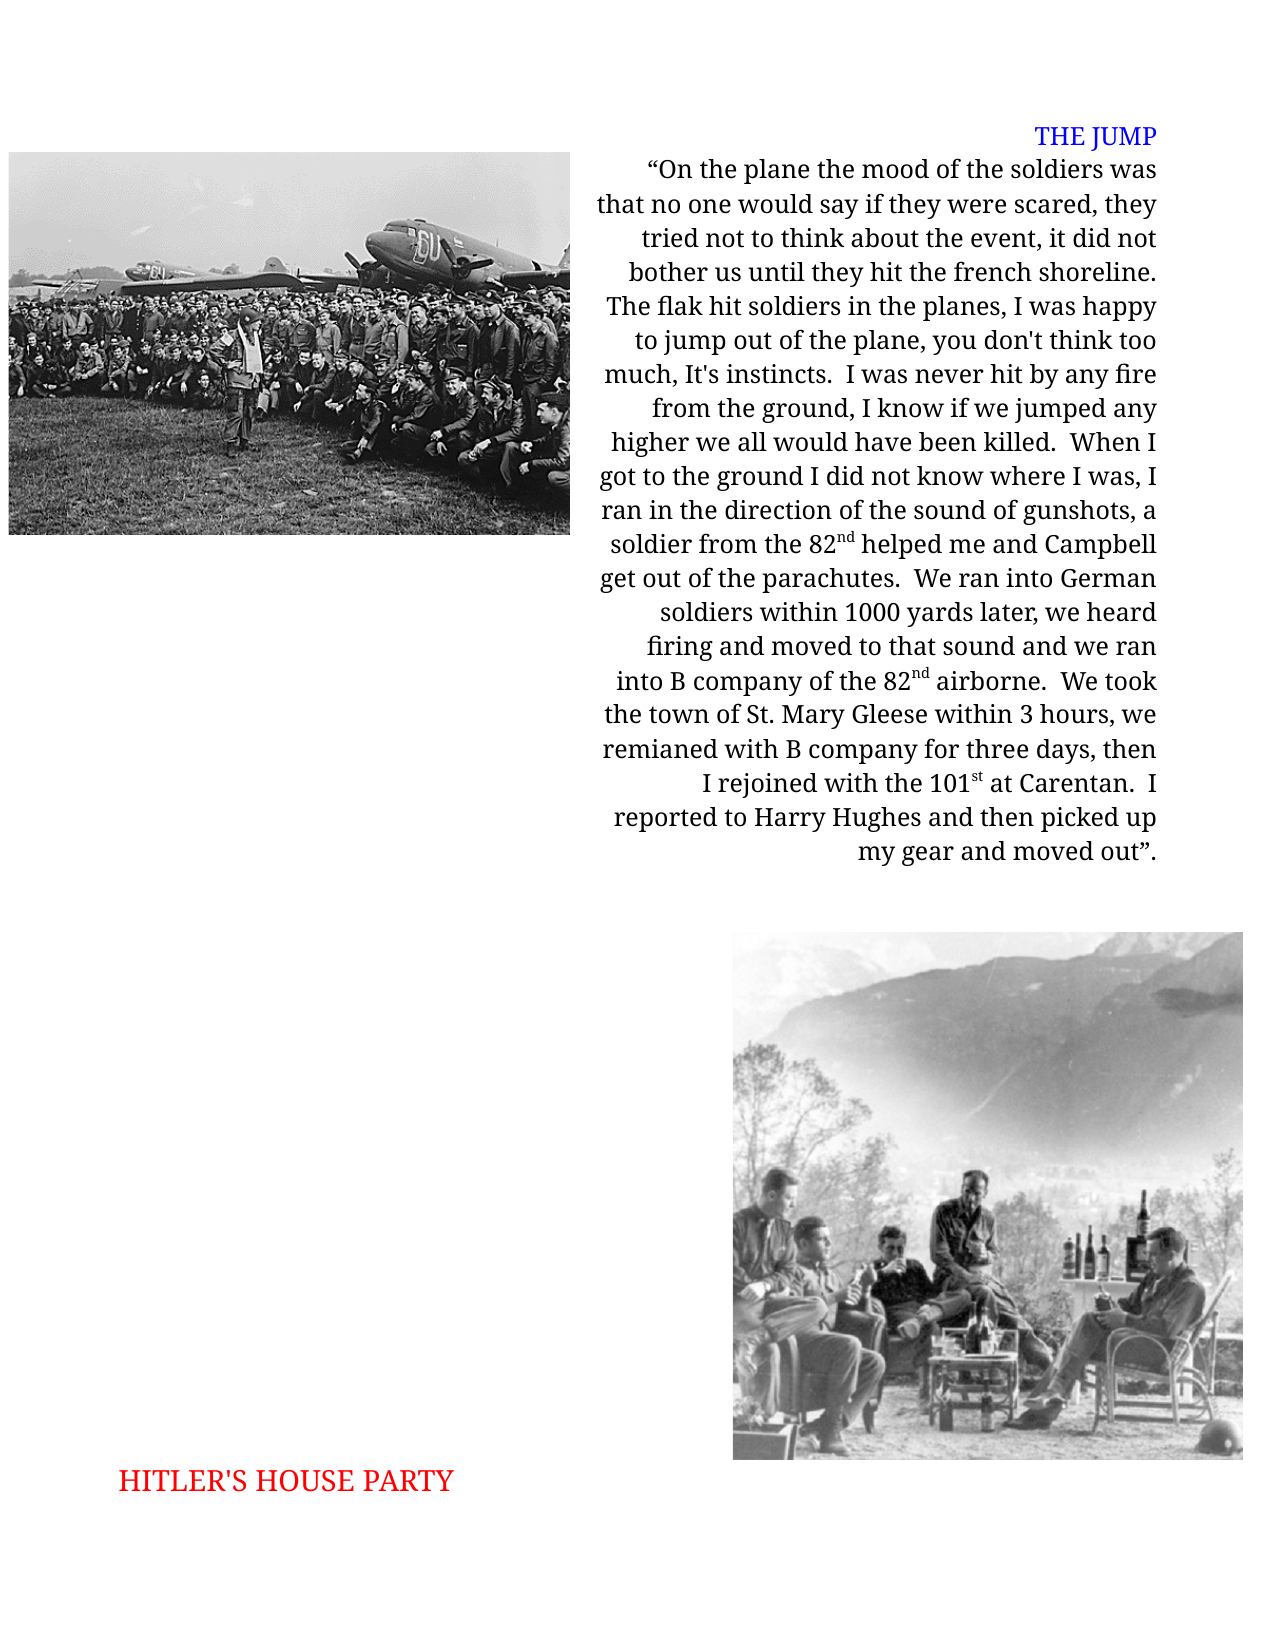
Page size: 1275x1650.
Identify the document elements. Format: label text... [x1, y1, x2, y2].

text THE JUMP [118, 118, 1157, 152]
picture [8, 152, 570, 535]
picture [732, 932, 1243, 1460]
text “On the plane the mood of the soldiers was that no one would say if they were scared, they tried not to think about the event, it did not bother us until they hit the french shoreline. The flak hit soldiers in the planes, I was happy to jump out of the plane, you don't think too much, It's instincts. I was never hit by any fire from the ground, I know if we jumped any higher we all would have been killed. When I got to the ground I did not know where I was, I ran in the direction of the sound of gunshots, a soldier from the 82nd helped me and Campbell get out of the parachutes. We ran into German soldiers within 1000 yards later, we heard firing and moved to that sound and we ran into B company of the 82nd airborne. We took the town of St. Mary Gleese within 3 hours, we remianed with B company for three days, then I rejoined with the 101st at Carentan. I reported to Harry Hughes and then picked up my gear and moved out”. [596, 152, 1157, 867]
text HITLER'S HOUSE PARTY [118, 896, 1157, 1499]
